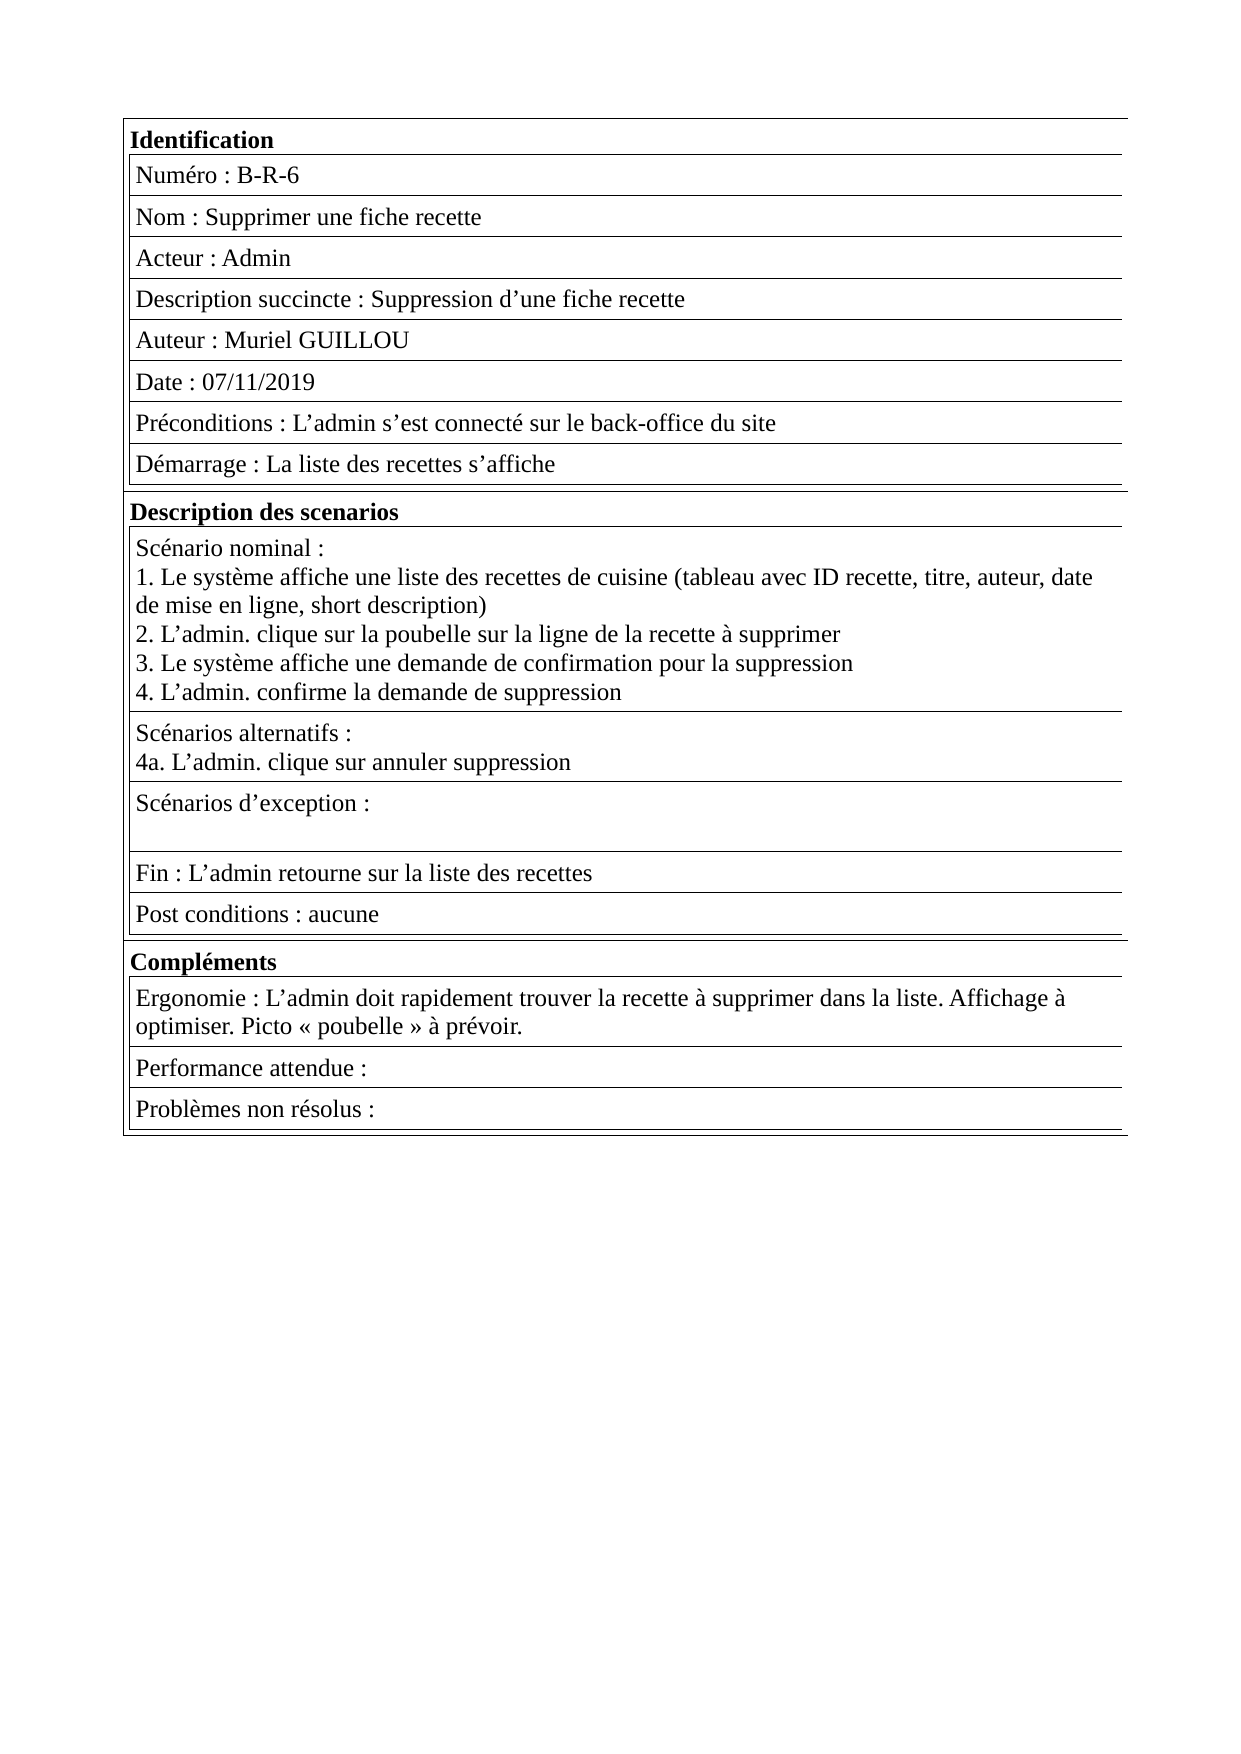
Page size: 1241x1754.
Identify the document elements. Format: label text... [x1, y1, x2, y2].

table_cell Auteur : Muriel GUILLOU [130, 320, 1122, 360]
table_cell Date : 07/11/2019 [130, 361, 1122, 401]
table_cell Préconditions : L’admin s’est connecté sur le back-office du site [130, 402, 1122, 442]
table_cell Scénarios d’exception : [130, 782, 1122, 851]
table_cell Fin : L’admin retourne sur la liste des recettes [130, 852, 1122, 892]
table_header Numéro : B-R-6 [130, 155, 1122, 195]
table_cell Compléments [124, 941, 1128, 1135]
table_cell Démarrage : La liste des recettes s’affiche [130, 444, 1122, 484]
table_cell Nom : Supprimer une fiche recette [130, 196, 1122, 236]
table_cell Description des scenarios [124, 492, 1128, 940]
table_header Identification [124, 119, 1128, 491]
table_cell Performance attendue : [130, 1047, 1122, 1087]
table_cell Scénarios alternatifs : 4a. L’admin. clique sur annuler suppression [130, 712, 1122, 781]
table_cell Post conditions : aucune [130, 893, 1122, 933]
table_cell Description succincte : Suppression d’une fiche recette [130, 279, 1122, 319]
table_cell Acteur : Admin [130, 237, 1122, 277]
table_cell Problèmes non résolus : [130, 1088, 1122, 1128]
table_header Scénario nominal : 1. Le système affiche une liste des recettes de cuisine (tableau avec ID recette, titre, auteur, date de mise en ligne, short description) 2. L’admin. clique sur la poubelle sur la ligne de la recette à supprimer 3. Le système affiche une demande de confirmation pour la suppression 4. L’admin. confirme la demande de suppression [130, 527, 1122, 711]
table_header Ergonomie : L’admin doit rapidement trouver la recette à supprimer dans la liste. Affichage à optimiser. Picto « poubelle » à prévoir. [130, 977, 1122, 1046]
